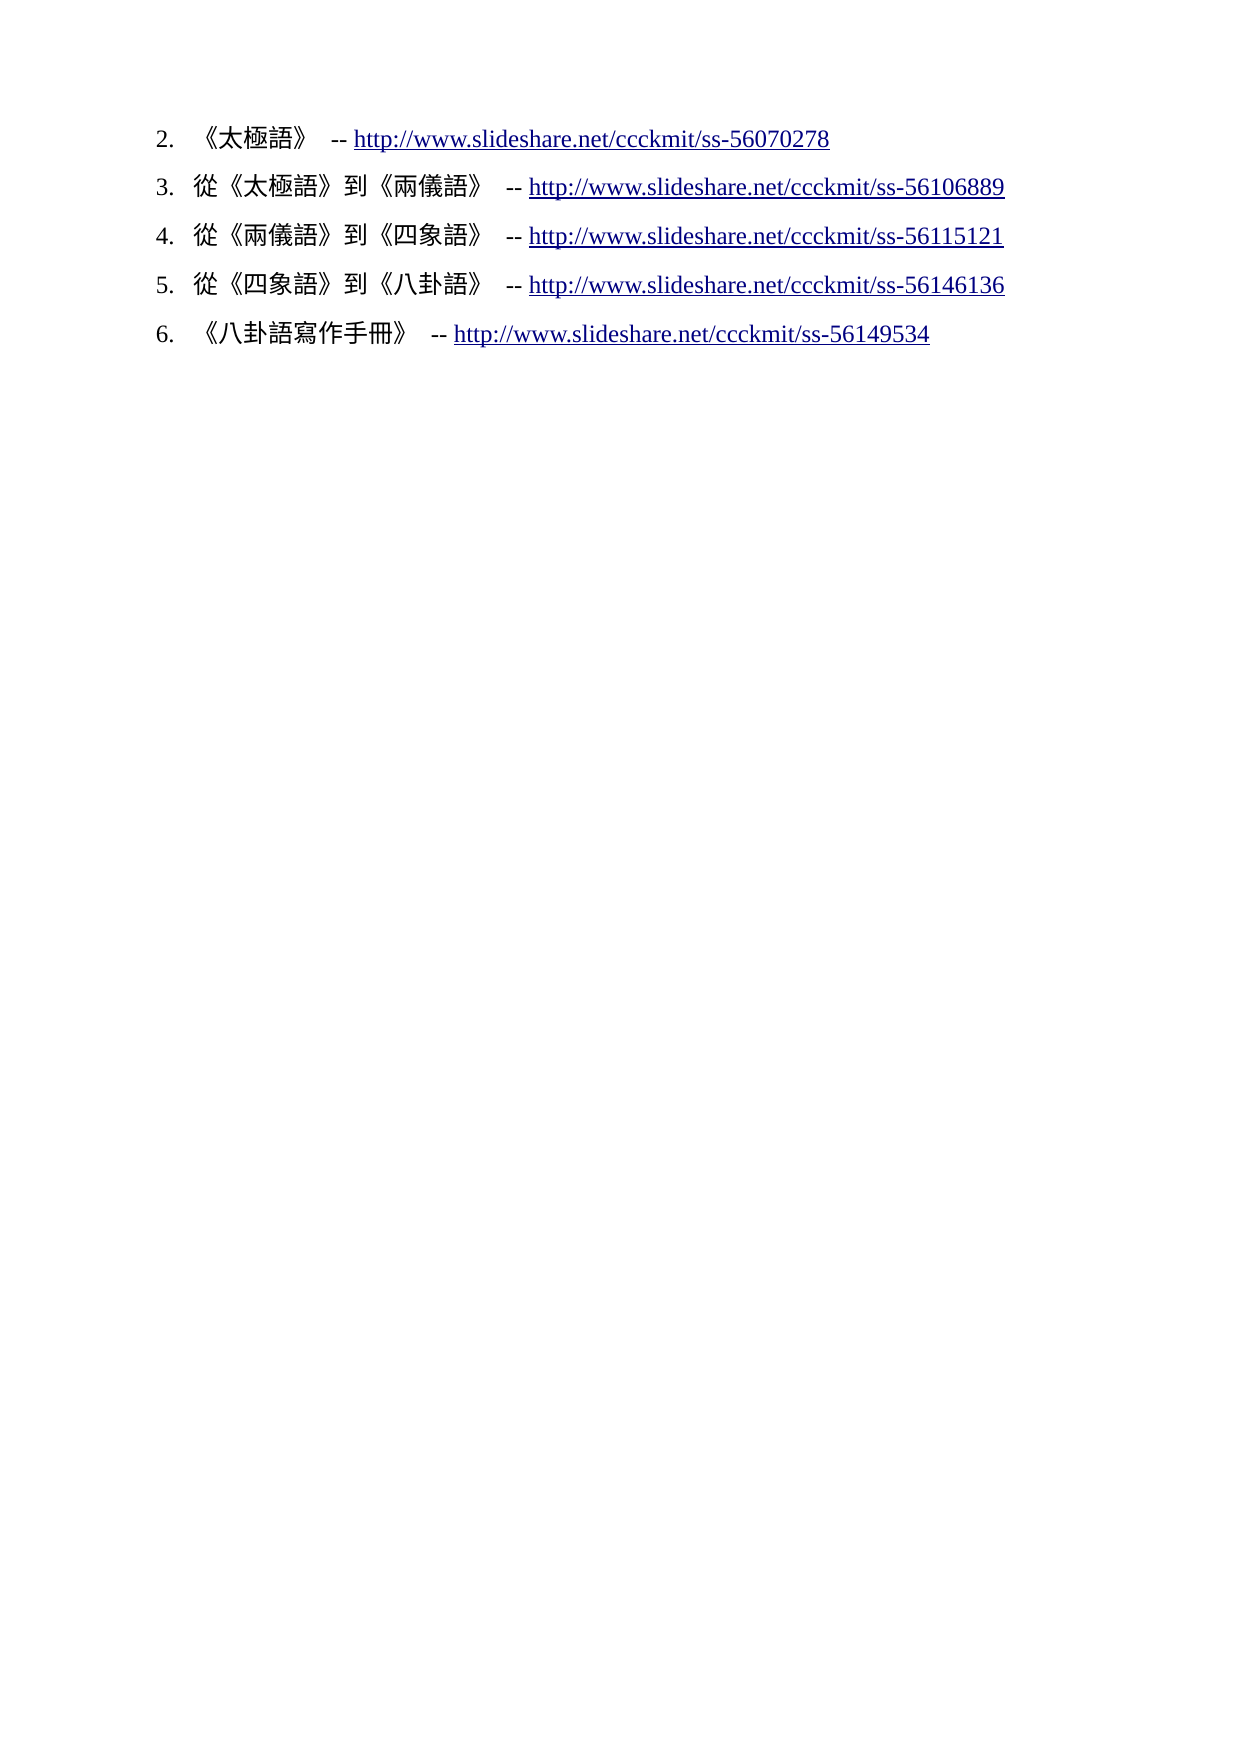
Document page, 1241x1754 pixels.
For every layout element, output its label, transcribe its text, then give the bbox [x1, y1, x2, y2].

list 從《四象語》到《八卦語》 -- http://www.slideshare.net/ccckmit/ss-56146136 [156, 264, 1122, 301]
list 從《太極語》到《兩儀語》 -- http://www.slideshare.net/ccckmit/ss-56106889 [156, 167, 1122, 203]
list 從《兩儀語》到《四象語》 -- http://www.slideshare.net/ccckmit/ss-56115121 [156, 216, 1122, 252]
list 《八卦語寫作手冊》 -- http://www.slideshare.net/ccckmit/ss-56149534 [156, 313, 1122, 349]
list 《太極語》 -- http://www.slideshare.net/ccckmit/ss-56070278 [156, 118, 1122, 154]
